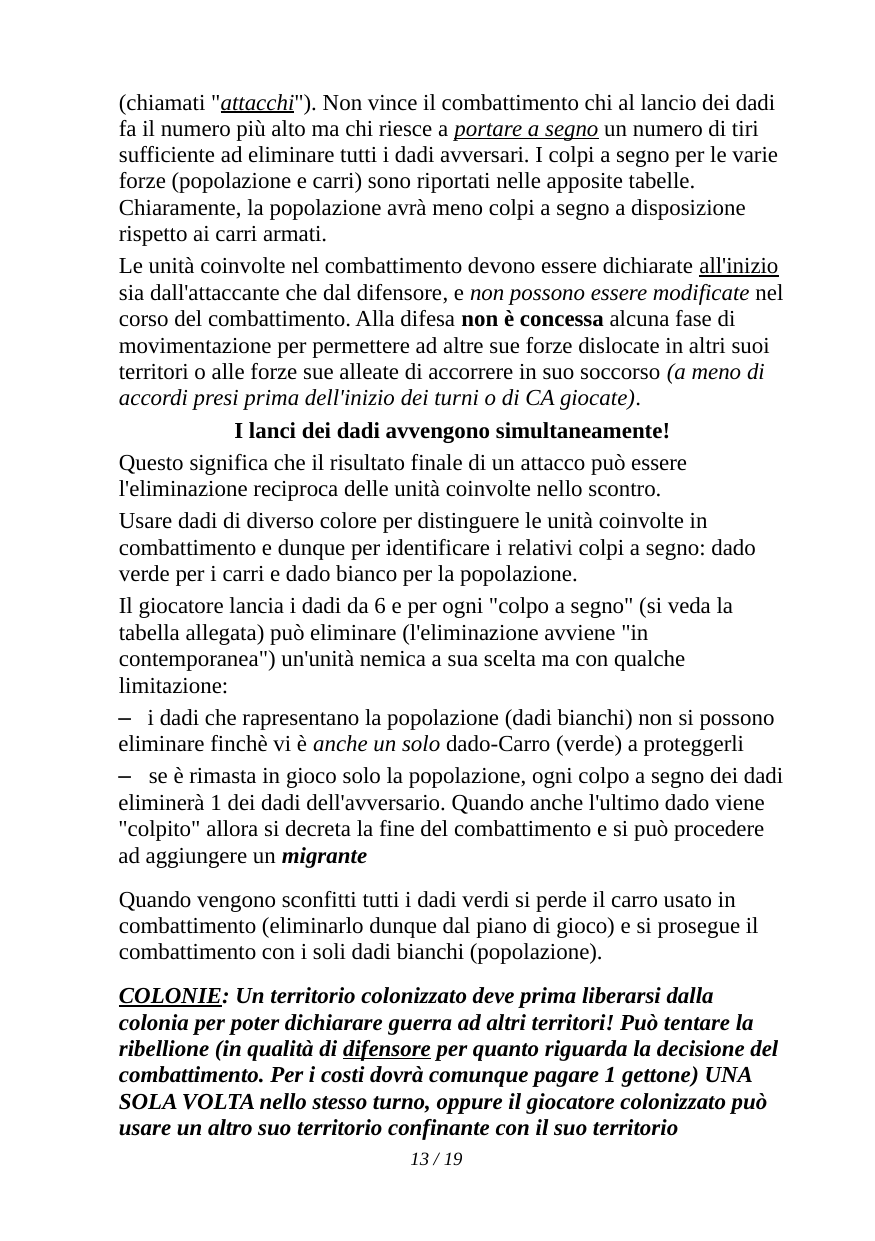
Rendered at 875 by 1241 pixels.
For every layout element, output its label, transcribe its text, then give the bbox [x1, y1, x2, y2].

text I lanci dei dadi avvengono simultaneamente! [119, 417, 786, 443]
text (chiamati "attacchi"). Non vince il combattimento chi al lancio dei dadi fa il numero più alto ma chi riesce a portare a segno un numero di tiri sufficiente ad eliminare tutti i dadi avversari. I colpi a segno per le varie forze (popolazione e carri) sono riportati nelle apposite tabelle. Chiaramente, la popolazione avrà meno colpi a segno a disposizione rispetto ai carri armati. [119, 88, 786, 247]
text Questo significa che il risultato finale di un attacco può essere l'eliminazione reciproca delle unità coinvolte nello scontro. [119, 449, 786, 502]
text Le unità coinvolte nel combattimento devono essere dichiarate all'inizio sia dall'attaccante che dal difensore, e non possono essere modificate nel corso del combattimento. Alla difesa non è concessa alcuna fase di movimentazione per permettere ad altre sue forze dislocate in altri suoi territori o alle forze sue alleate di accorrere in suo soccorso (a meno di accordi presi prima dell'inizio dei turni o di CA giocate). [119, 253, 786, 411]
list i dadi che rapresentano la popolazione (dadi bianchi) non si possono eliminare finchè vi è anche un solo dado-Carro (verde) a proteggerli [118, 704, 786, 757]
list se è rimasta in gioco solo la popolazione, ogni colpo a segno dei dadi eliminerà 1 dei dadi dell'avversario. Quando anche l'ultimo dado viene "colpito" allora si decreta la fine del combattimento e si può procedere ad aggiungere un migrante [118, 763, 786, 868]
text Il giocatore lancia i dadi da 6 e per ogni "colpo a segno" (si veda la tabella allegata) può eliminare (l'eliminazione avviene "in contemporanea") un'unità nemica a sua scelta ma con qualche limitazione: [119, 593, 786, 698]
text Usare dadi di diverso colore per distinguere le unità coinvolte in combattimento e dunque per identificare i relativi colpi a segno: dado verde per i carri e dado bianco per la popolazione. [119, 508, 786, 587]
text COLONIE: Un territorio colonizzato deve prima liberarsi dalla colonia per poter dichiarare guerra ad altri territori! Può tentare la ribellione (in qualità di difensore per quanto riguarda la decisione del combattimento. Per i costi dovrà comunque pagare 1 gettone) UNA SOLA VOLTA nello stesso turno, oppure il giocatore colonizzato può usare un altro suo territorio confinante con il suo territorio [119, 982, 786, 1141]
text Quando vengono sconfitti tutti i dadi verdi si perde il carro usato in combattimento (eliminarlo dunque dal piano di gioco) e si prosegue il combattimento con i soli dadi bianchi (popolazione). [119, 886, 786, 965]
